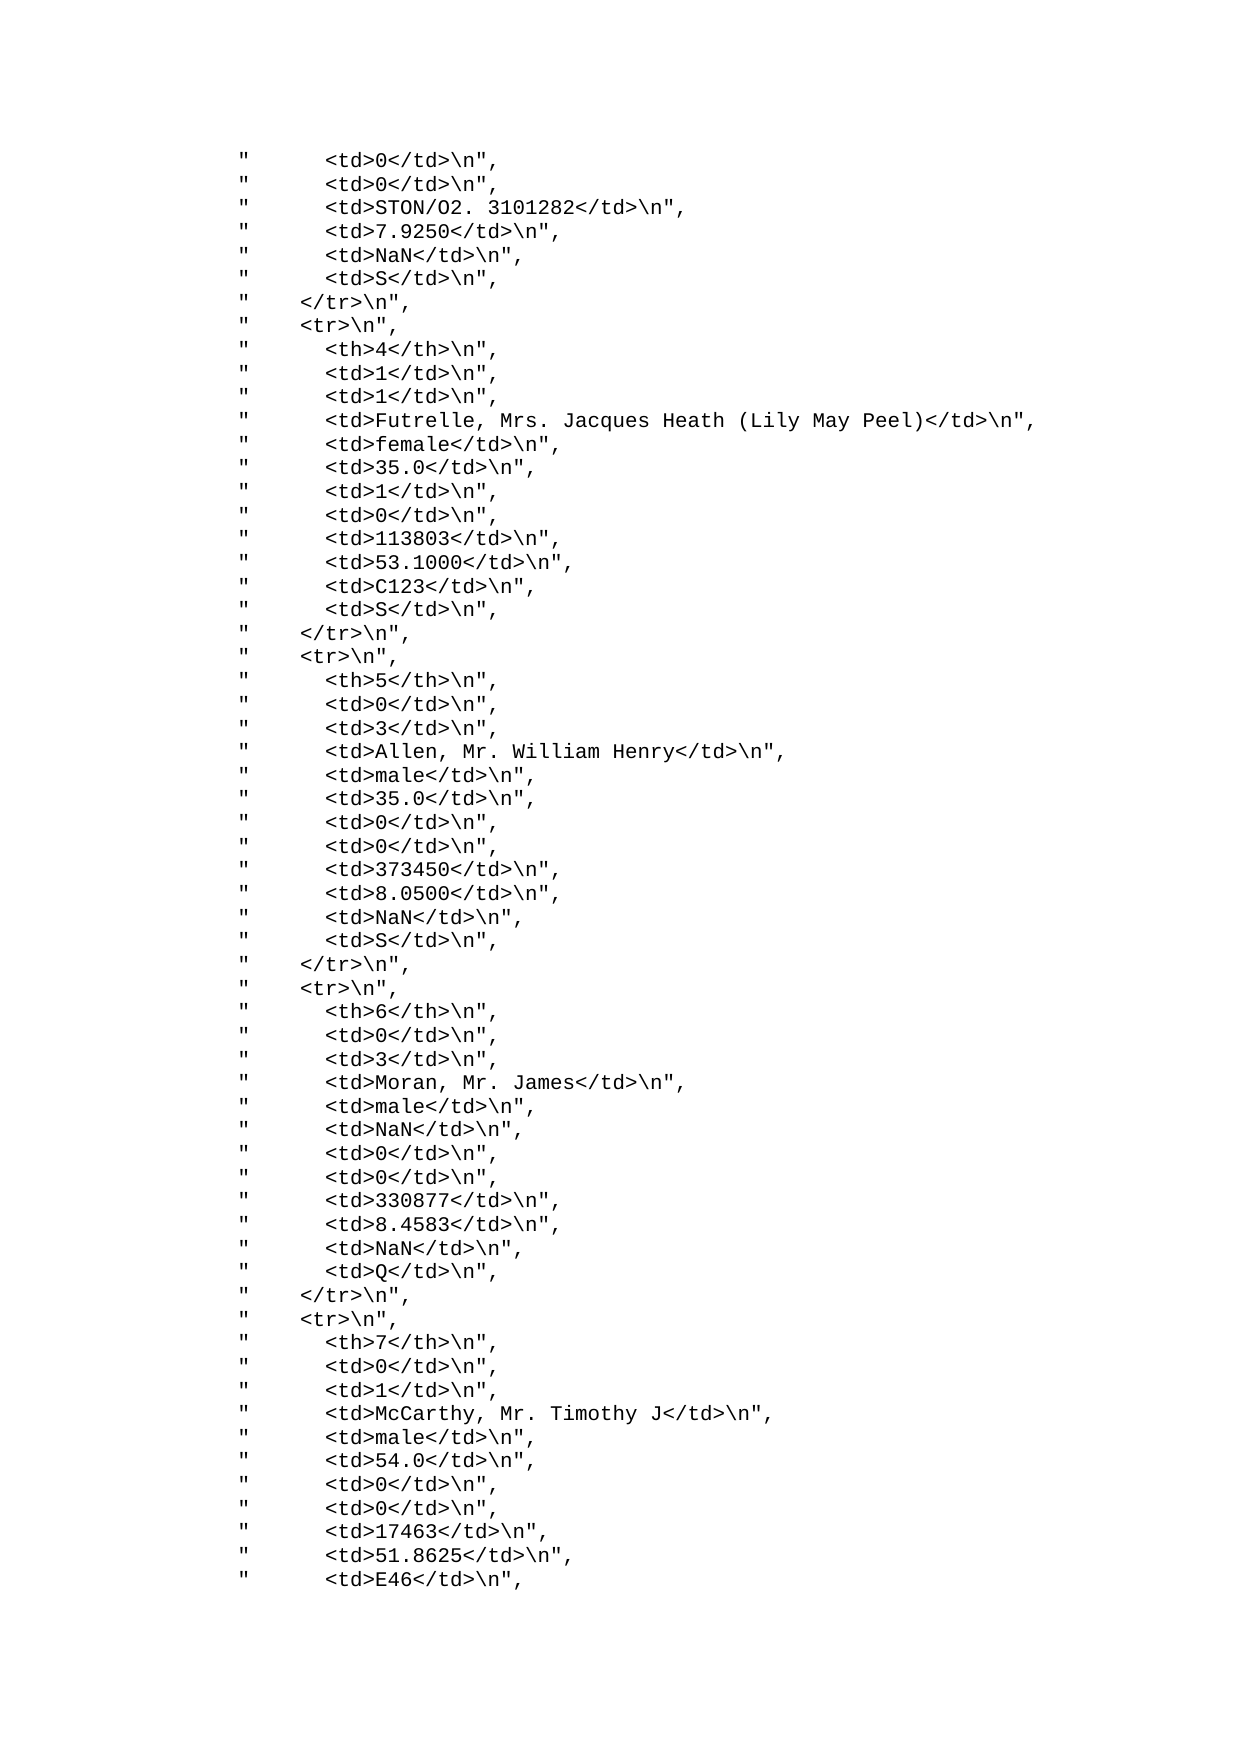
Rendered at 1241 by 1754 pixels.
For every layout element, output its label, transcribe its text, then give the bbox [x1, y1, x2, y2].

text " <td>C123</td>\n", [150, 576, 1090, 599]
text " <td>0</td>\n", [150, 812, 1090, 836]
text " <th>5</th>\n", [150, 670, 1090, 694]
text " <td>S</td>\n", [150, 599, 1090, 623]
text " <td>0</td>\n", [150, 1356, 1090, 1379]
text " <td>STON/O2. 3101282</td>\n", [150, 197, 1090, 221]
text " <th>4</th>\n", [150, 339, 1090, 363]
text " <td>51.8625</td>\n", [150, 1545, 1090, 1569]
text " <td>0</td>\n", [150, 505, 1090, 528]
text " <tr>\n", [150, 1309, 1090, 1332]
text " <td>35.0</td>\n", [150, 788, 1090, 812]
text " <td>0</td>\n", [150, 1143, 1090, 1167]
text " <td>3</td>\n", [150, 717, 1090, 741]
text " <td>373450</td>\n", [150, 859, 1090, 883]
text " <tr>\n", [150, 647, 1090, 670]
text " <td>Futrelle, Mrs. Jacques Heath (Lily May Peel)</td>\n", [150, 410, 1090, 434]
text " <tr>\n", [150, 316, 1090, 339]
text " <td>8.0500</td>\n", [150, 883, 1090, 907]
text " <tr>\n", [150, 978, 1090, 1001]
text " <td>S</td>\n", [150, 268, 1090, 292]
text " <td>54.0</td>\n", [150, 1451, 1090, 1474]
text " </tr>\n", [150, 954, 1090, 978]
text " <td>1</td>\n", [150, 363, 1090, 386]
text " <td>0</td>\n", [150, 174, 1090, 197]
text " <td>S</td>\n", [150, 930, 1090, 954]
text " <td>0</td>\n", [150, 694, 1090, 717]
text " <td>male</td>\n", [150, 1427, 1090, 1451]
text " <td>113803</td>\n", [150, 528, 1090, 552]
text " <td>1</td>\n", [150, 481, 1090, 505]
text " <td>E46</td>\n", [150, 1569, 1090, 1592]
text " <th>7</th>\n", [150, 1332, 1090, 1356]
text " <td>0</td>\n", [150, 1498, 1090, 1521]
text " <td>0</td>\n", [150, 150, 1090, 174]
text " <td>7.9250</td>\n", [150, 221, 1090, 244]
text " <td>male</td>\n", [150, 765, 1090, 788]
text " <td>35.0</td>\n", [150, 457, 1090, 481]
text " </tr>\n", [150, 292, 1090, 316]
text " <td>8.4583</td>\n", [150, 1214, 1090, 1238]
text " <td>male</td>\n", [150, 1096, 1090, 1119]
text " <td>female</td>\n", [150, 434, 1090, 457]
text " </tr>\n", [150, 1285, 1090, 1309]
text " <td>NaN</td>\n", [150, 1238, 1090, 1261]
text " <td>NaN</td>\n", [150, 244, 1090, 268]
text " <td>1</td>\n", [150, 386, 1090, 410]
text " <td>53.1000</td>\n", [150, 552, 1090, 576]
text " </tr>\n", [150, 623, 1090, 647]
text " <td>3</td>\n", [150, 1048, 1090, 1072]
text " <td>330877</td>\n", [150, 1190, 1090, 1214]
text " <td>0</td>\n", [150, 1167, 1090, 1190]
text " <td>0</td>\n", [150, 1474, 1090, 1498]
text " <td>0</td>\n", [150, 836, 1090, 859]
text " <td>0</td>\n", [150, 1025, 1090, 1048]
text " <td>Q</td>\n", [150, 1261, 1090, 1285]
text " <td>NaN</td>\n", [150, 1119, 1090, 1143]
text " <td>Moran, Mr. James</td>\n", [150, 1072, 1090, 1096]
text " <th>6</th>\n", [150, 1001, 1090, 1025]
text " <td>17463</td>\n", [150, 1521, 1090, 1545]
text " <td>Allen, Mr. William Henry</td>\n", [150, 741, 1090, 765]
text " <td>McCarthy, Mr. Timothy J</td>\n", [150, 1403, 1090, 1427]
text " <td>1</td>\n", [150, 1379, 1090, 1403]
text " <td>NaN</td>\n", [150, 907, 1090, 930]
